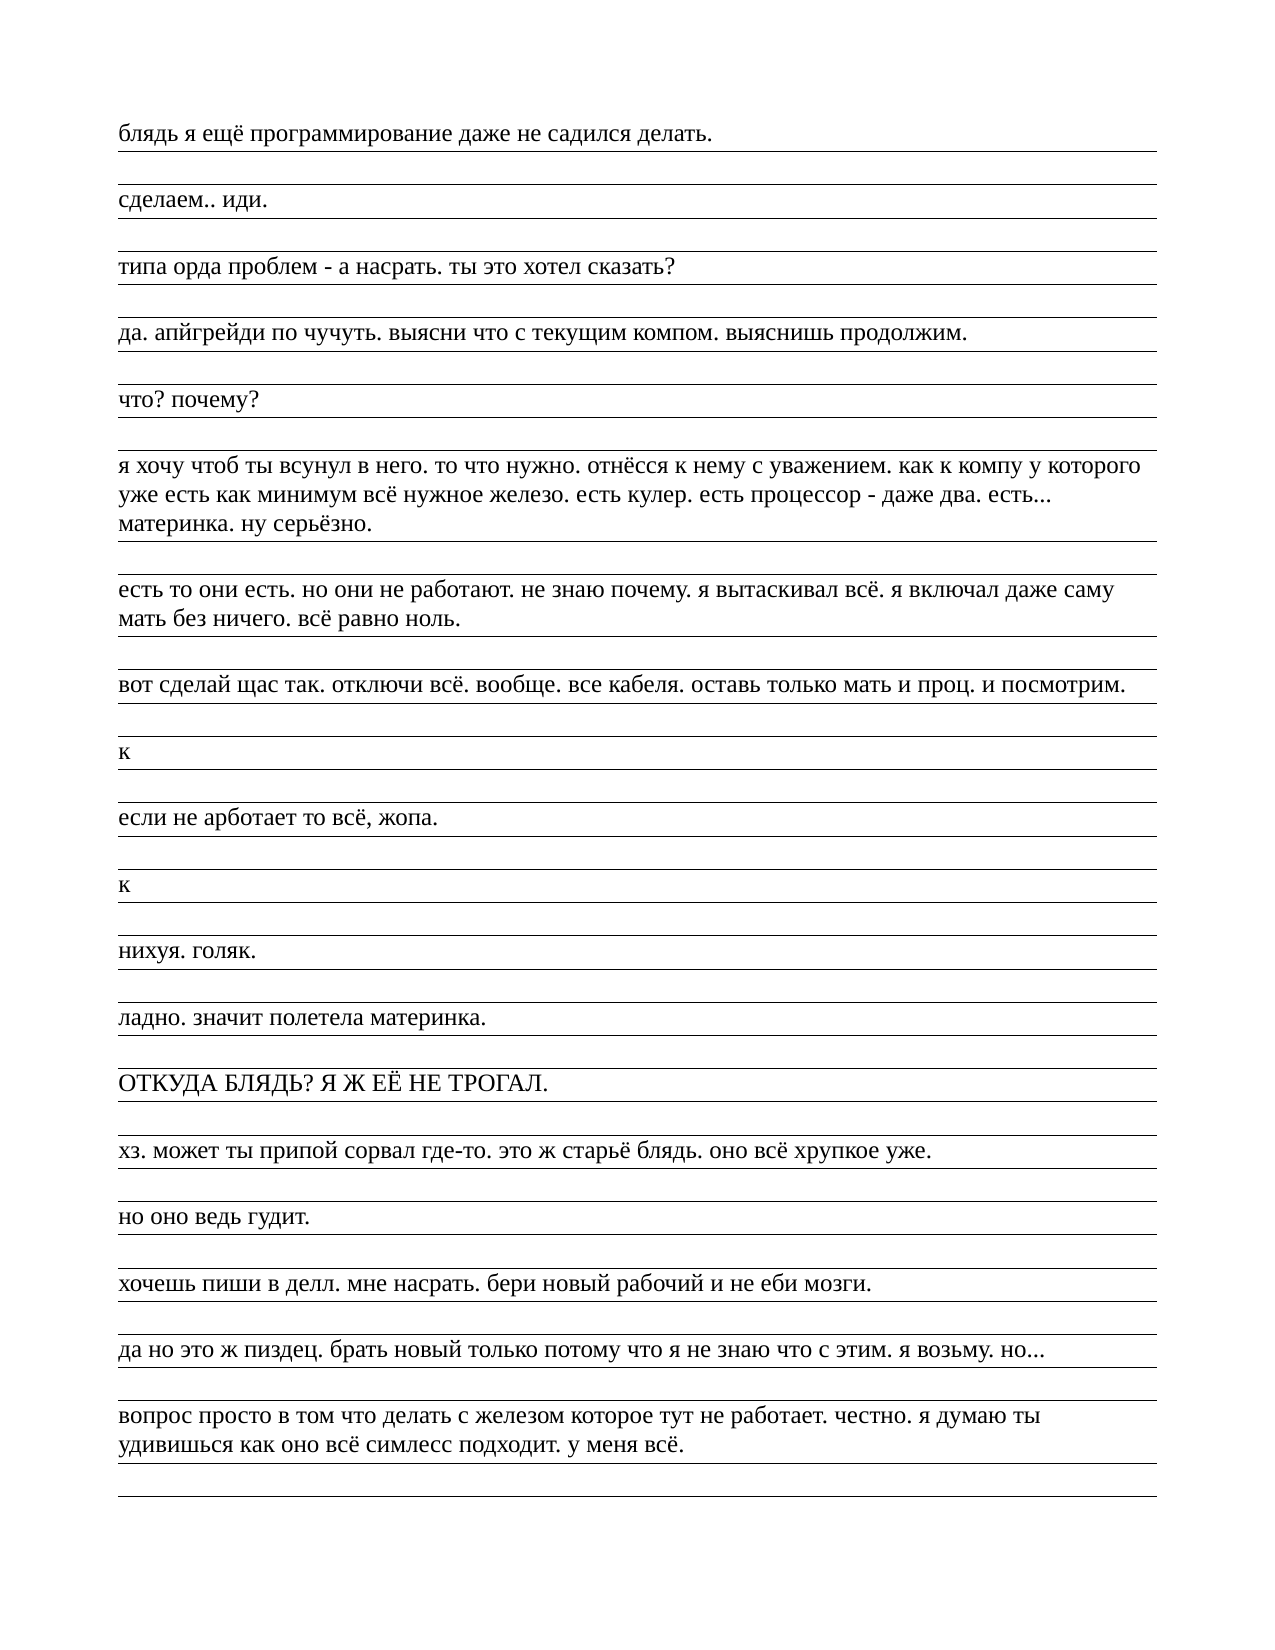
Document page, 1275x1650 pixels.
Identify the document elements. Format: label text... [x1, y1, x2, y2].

text да. апйгрейди по чучуть. выясни что с текущим компом. выяснишь продолжим. [118, 318, 1157, 351]
text нихуя. голяк. [118, 936, 1157, 969]
text если не арботает то всё, жопа. [118, 803, 1157, 836]
text типа орда проблем - а насрать. ты это хотел сказать? [118, 252, 1157, 284]
text вот сделай щас так. отключи всё. вообще. все кабеля. оставь только мать и проц. и посмотрим. [118, 670, 1157, 703]
text хочешь пиши в делл. мне насрать. бери новый рабочий и не еби мозги. [118, 1269, 1157, 1301]
text но оно ведь гудит. [118, 1202, 1157, 1234]
text есть то они есть. но они не работают. не знаю почему. я вытаскивал всё. я включал даже саму мать без ничего. всё равно ноль. [118, 575, 1157, 636]
text хз. может ты припой сорвал где-то. это ж старьё блядь. оно всё хрупкое уже. [118, 1136, 1157, 1168]
text блядь я ещё программирование даже не садился делать. [118, 118, 1157, 151]
text к [118, 870, 1157, 902]
text ОТКУДА БЛЯДЬ? Я Ж ЕЁ НЕ ТРОГАЛ. [118, 1069, 1157, 1101]
text сделаем.. иди. [118, 185, 1157, 218]
text я хочу чтоб ты всунул в него. то что нужно. отнёсся к нему с уважением. как к компу у которого уже есть как минимум всё нужное железо. есть кулер. есть процессор - даже два. есть... материнка. ну серьёзно. [118, 451, 1157, 541]
text да но это ж пиздец. брать новый только потому что я не знаю что с этим. я возьму. но... [118, 1335, 1157, 1367]
text к [118, 737, 1157, 769]
text ладно. значит полетела материнка. [118, 1003, 1157, 1035]
text что? почему? [118, 385, 1157, 417]
text вопрос просто в том что делать с железом которое тут не работает. честно. я думаю ты удивишься как оно всё симлесс подходит. у меня всё. [118, 1401, 1157, 1463]
